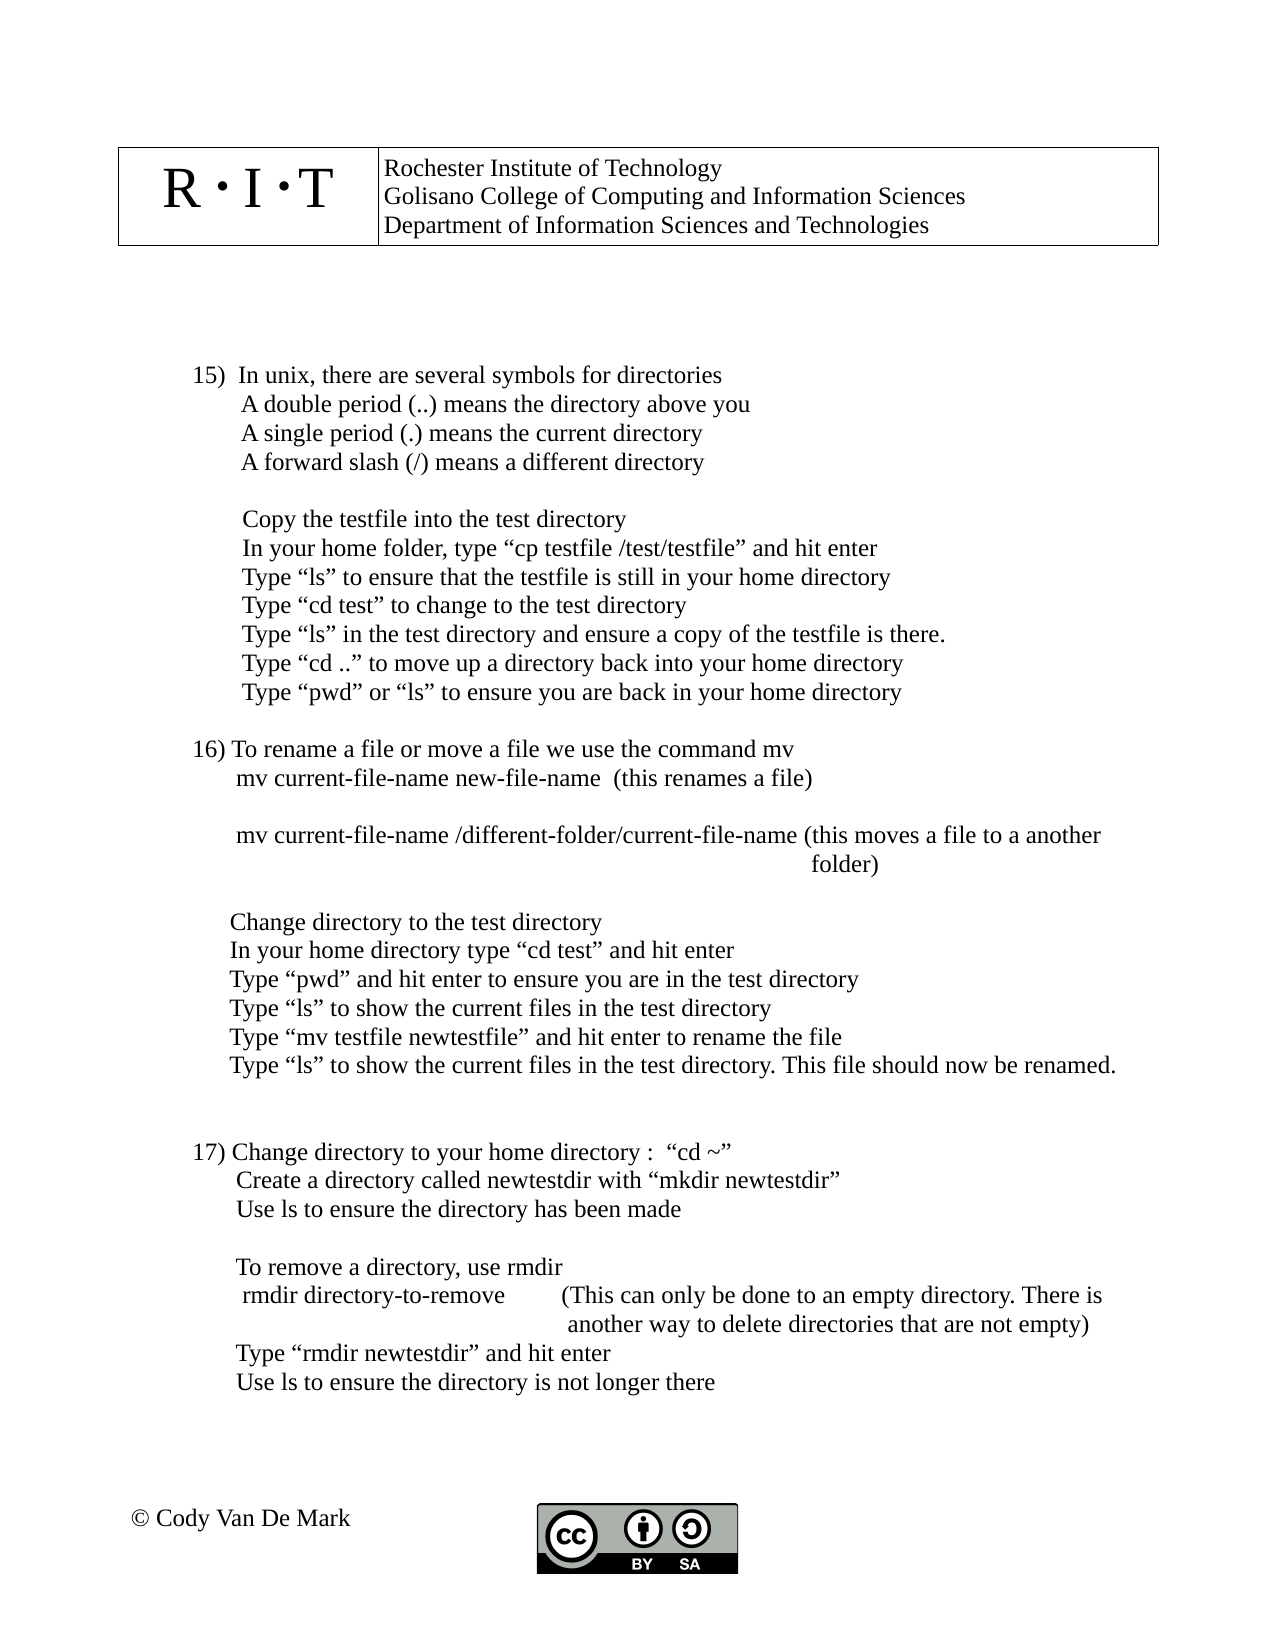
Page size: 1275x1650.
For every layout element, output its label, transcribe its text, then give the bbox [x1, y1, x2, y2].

text 15) In unix, there are several symbols for directories A double period (..) means the directory above you A single period (.) means the current directory A forward slash (/) means a different directory Copy the testfile into the test directory In your home folder, type “cp testfile /test/testfile” and hit enter Type “ls” to ensure that the testfile is still in your home directory Type “cd test” to change to the test directory Type “ls” in the test directory and ensure a copy of the testfile is there. Type “cd ..” to move up a directory back into your home directory Type “pwd” or “ls” to ensure you are back in your home directory 16) To rename a file or move a file we use the command mv mv current-file-name new-file-name (this renames a file) mv current-file-name /different-folder/current-file-name (this moves a file to a another folder) Change directory to the test directory In your home directory type “cd test” and hit enter Type “pwd” and hit enter to ensure you are in the test directory Type “ls” to show the current files in the test directory Type “mv testfile newtestfile” and hit enter to rename the file Type “ls” to show the current files in the test directory. This file should now be renamed. 17) Change directory to your home directory : “cd ~” Create a directory called newtestdir with “mkdir newtestdir” Use ls to ensure the directory has been made To remove a directory, use rmdir rmdir directory-to-remove (This can only be done to an empty directory. There is another way to delete directories that are not empty) Type “rmdir newtestdir” and hit enter Use ls to ensure the directory is not longer there [118, 303, 1157, 1424]
picture [536, 1503, 739, 1574]
